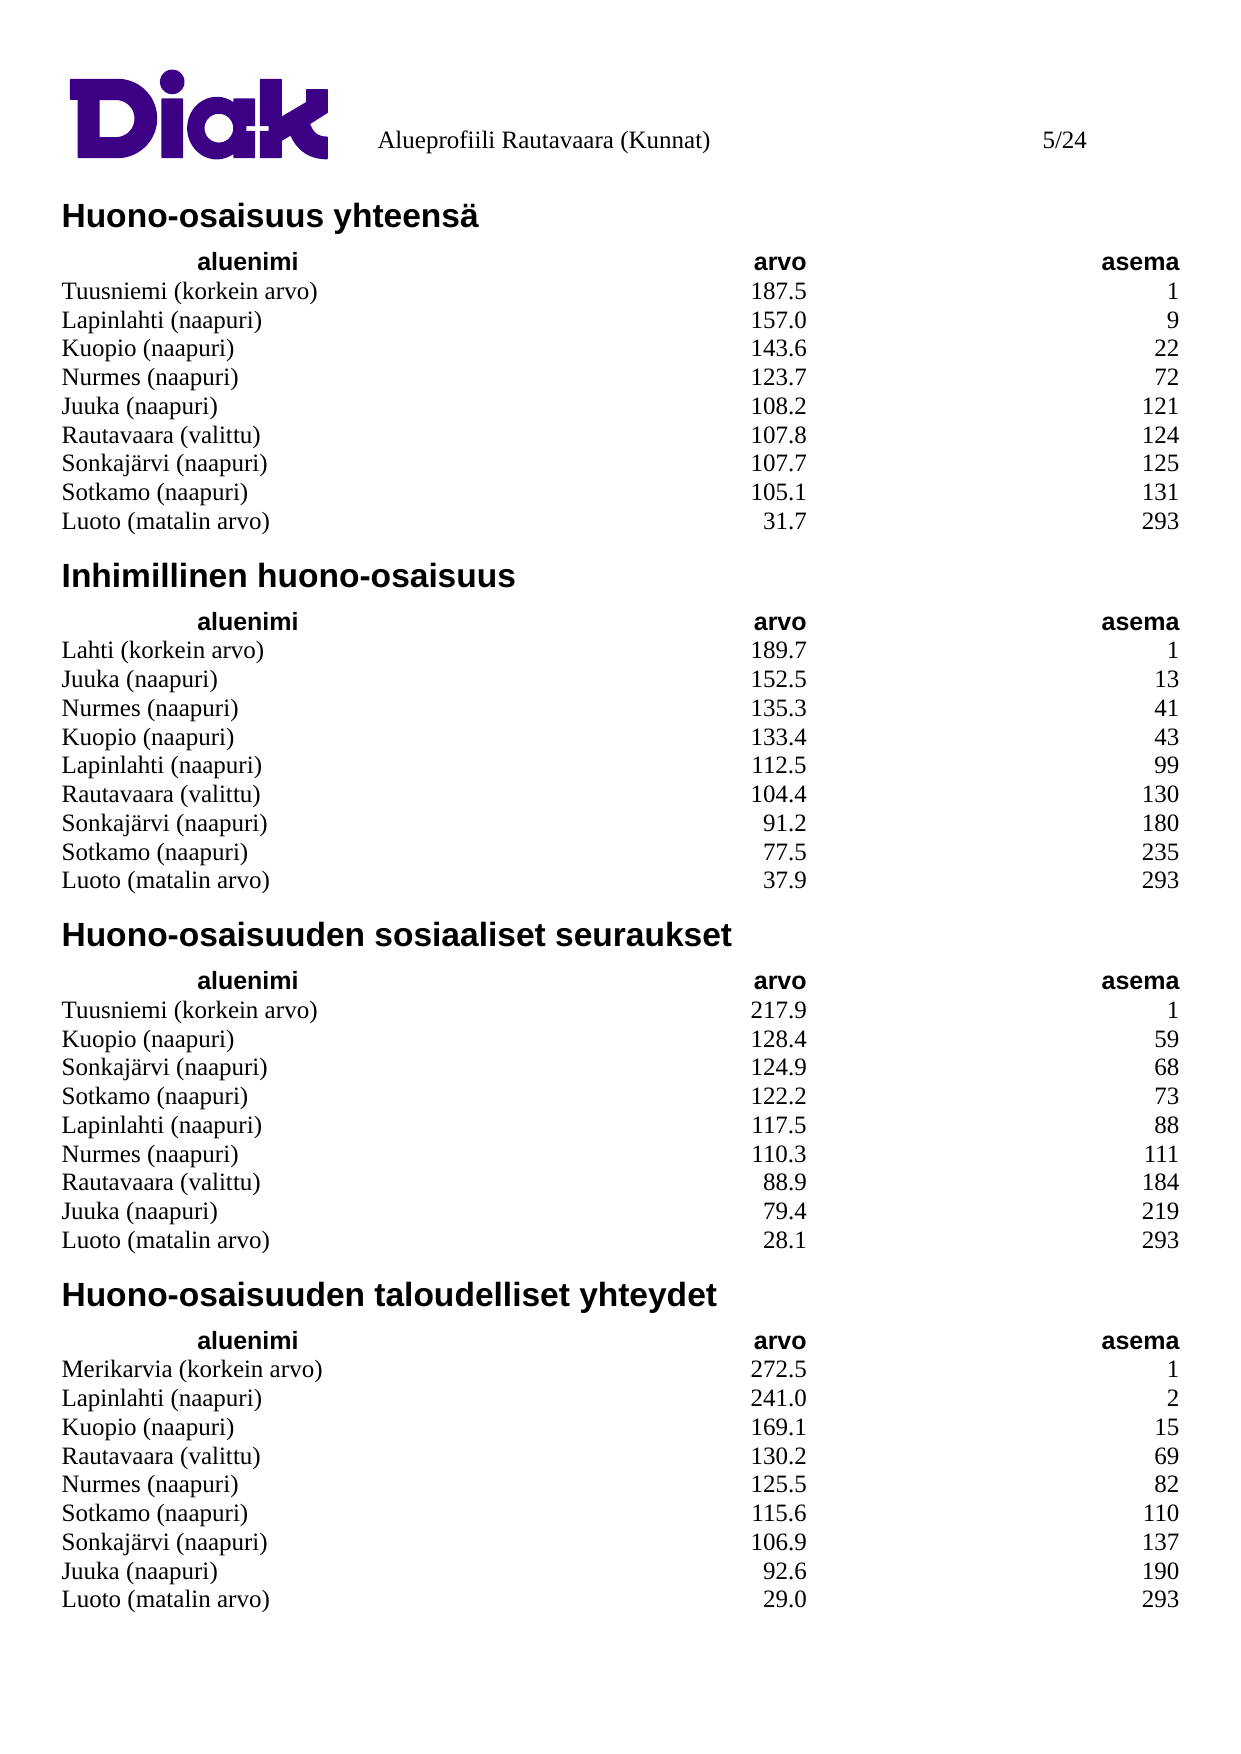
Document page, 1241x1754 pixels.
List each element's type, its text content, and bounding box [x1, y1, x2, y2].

table_cell 1 [806, 1355, 1179, 1383]
table_cell 1 [806, 276, 1179, 305]
subtitle Inhimillinen huono-osaisuus [61, 556, 1179, 594]
table_cell 137 [806, 1527, 1179, 1556]
table_cell 68 [806, 1053, 1179, 1081]
table_cell 180 [806, 808, 1179, 837]
table_header aluenimi [61, 966, 434, 995]
table_cell Nurmes (naapuri) [61, 362, 434, 391]
table_cell 241.0 [434, 1383, 806, 1412]
table_cell Sonkajärvi (naapuri) [61, 1053, 434, 1081]
table_cell 82 [806, 1470, 1179, 1498]
table_cell 110 [806, 1498, 1179, 1527]
table_cell 31.7 [434, 506, 806, 535]
table_cell Juuka (naapuri) [61, 664, 434, 693]
table_cell 43 [806, 722, 1179, 751]
table_header aluenimi [61, 1326, 434, 1354]
table_cell Lapinlahti (naapuri) [61, 305, 434, 333]
table_cell Rautavaara (valittu) [61, 1441, 434, 1469]
table_cell Juuka (naapuri) [61, 1196, 434, 1225]
table_header asema [806, 247, 1179, 276]
table_cell 104.4 [434, 779, 806, 808]
table_cell 91.2 [434, 808, 806, 837]
subtitle Huono-osaisuuden sosiaaliset seuraukset [61, 915, 1179, 954]
table_header arvo [434, 1326, 806, 1354]
table_cell 107.8 [434, 420, 806, 448]
table_cell 106.9 [434, 1527, 806, 1556]
table_cell 105.1 [434, 477, 806, 506]
table_cell 1 [806, 995, 1179, 1024]
table_cell 41 [806, 693, 1179, 722]
table_cell 125.5 [434, 1470, 806, 1498]
table_header asema [806, 607, 1179, 636]
table_cell 121 [806, 391, 1179, 420]
table_cell 88.9 [434, 1168, 806, 1196]
table_cell Juuka (naapuri) [61, 391, 434, 420]
table_cell 2 [806, 1383, 1179, 1412]
table_cell 15 [806, 1412, 1179, 1441]
table_cell 110.3 [434, 1139, 806, 1167]
table_header arvo [434, 607, 806, 636]
table_cell 189.7 [434, 636, 806, 664]
table_header arvo [434, 247, 806, 276]
table_cell 293 [806, 866, 1179, 894]
table_cell 79.4 [434, 1196, 806, 1225]
table_cell Luoto (matalin arvo) [61, 506, 434, 535]
table_cell 293 [806, 1225, 1179, 1254]
table_cell 128.4 [434, 1024, 806, 1052]
table_cell 108.2 [434, 391, 806, 420]
table_header asema [806, 1326, 1179, 1354]
table_cell 73 [806, 1081, 1179, 1110]
table_cell 293 [806, 1585, 1179, 1613]
table_cell 92.6 [434, 1556, 806, 1584]
table_cell 133.4 [434, 722, 806, 751]
table_cell 111 [806, 1139, 1179, 1167]
table_cell 123.7 [434, 362, 806, 391]
table_cell Sonkajärvi (naapuri) [61, 808, 434, 837]
table_cell 13 [806, 664, 1179, 693]
table_cell 29.0 [434, 1585, 806, 1613]
table_cell 59 [806, 1024, 1179, 1052]
table_cell Luoto (matalin arvo) [61, 1585, 434, 1613]
table_cell 28.1 [434, 1225, 806, 1254]
table_cell Sotkamo (naapuri) [61, 1081, 434, 1110]
table_cell 130.2 [434, 1441, 806, 1469]
table_cell Merikarvia (korkein arvo) [61, 1355, 434, 1383]
table_cell 99 [806, 751, 1179, 779]
table_cell Nurmes (naapuri) [61, 1470, 434, 1498]
table_cell 190 [806, 1556, 1179, 1584]
table_cell Rautavaara (valittu) [61, 779, 434, 808]
table_cell Nurmes (naapuri) [61, 693, 434, 722]
subtitle Huono-osaisuus yhteensä [61, 196, 1179, 235]
table_cell Sonkajärvi (naapuri) [61, 1527, 434, 1556]
table_cell 187.5 [434, 276, 806, 305]
table_cell 130 [806, 779, 1179, 808]
table_header arvo [434, 966, 806, 995]
table_cell 184 [806, 1168, 1179, 1196]
table_cell 112.5 [434, 751, 806, 779]
table_header aluenimi [61, 607, 434, 636]
table_cell Lapinlahti (naapuri) [61, 751, 434, 779]
table_cell Kuopio (naapuri) [61, 1024, 434, 1052]
table_cell Sotkamo (naapuri) [61, 477, 434, 506]
table_cell 107.7 [434, 449, 806, 477]
table_cell 117.5 [434, 1110, 806, 1139]
table_header asema [806, 966, 1179, 995]
table_cell 37.9 [434, 866, 806, 894]
table_cell 88 [806, 1110, 1179, 1139]
table_cell Rautavaara (valittu) [61, 1168, 434, 1196]
table_cell 157.0 [434, 305, 806, 333]
table_cell 115.6 [434, 1498, 806, 1527]
table_cell Kuopio (naapuri) [61, 722, 434, 751]
table_cell 143.6 [434, 334, 806, 362]
table_cell Luoto (matalin arvo) [61, 1225, 434, 1254]
table_header aluenimi [61, 247, 434, 276]
table_cell 72 [806, 362, 1179, 391]
table_cell 9 [806, 305, 1179, 333]
table_cell 22 [806, 334, 1179, 362]
table_cell 124.9 [434, 1053, 806, 1081]
table_cell 122.2 [434, 1081, 806, 1110]
table_cell 135.3 [434, 693, 806, 722]
subtitle Huono-osaisuuden taloudelliset yhteydet [61, 1274, 1179, 1313]
table_cell Sotkamo (naapuri) [61, 837, 434, 866]
table_cell Lapinlahti (naapuri) [61, 1383, 434, 1412]
table_cell Rautavaara (valittu) [61, 420, 434, 448]
table_cell Kuopio (naapuri) [61, 334, 434, 362]
table_cell 235 [806, 837, 1179, 866]
table_cell Juuka (naapuri) [61, 1556, 434, 1584]
table_cell Lahti (korkein arvo) [61, 636, 434, 664]
table_cell 169.1 [434, 1412, 806, 1441]
table_cell 272.5 [434, 1355, 806, 1383]
table_cell 69 [806, 1441, 1179, 1469]
table_cell 125 [806, 449, 1179, 477]
table_cell Luoto (matalin arvo) [61, 866, 434, 894]
table_cell Tuusniemi (korkein arvo) [61, 276, 434, 305]
table_cell 152.5 [434, 664, 806, 693]
table_cell 124 [806, 420, 1179, 448]
table_cell Sonkajärvi (naapuri) [61, 449, 434, 477]
table_cell 219 [806, 1196, 1179, 1225]
table_cell 293 [806, 506, 1179, 535]
table_cell Sotkamo (naapuri) [61, 1498, 434, 1527]
table_cell Lapinlahti (naapuri) [61, 1110, 434, 1139]
table_cell Nurmes (naapuri) [61, 1139, 434, 1167]
table_cell Tuusniemi (korkein arvo) [61, 995, 434, 1024]
table_cell 77.5 [434, 837, 806, 866]
table_cell 1 [806, 636, 1179, 664]
table_cell Kuopio (naapuri) [61, 1412, 434, 1441]
table_cell 131 [806, 477, 1179, 506]
table_cell 217.9 [434, 995, 806, 1024]
